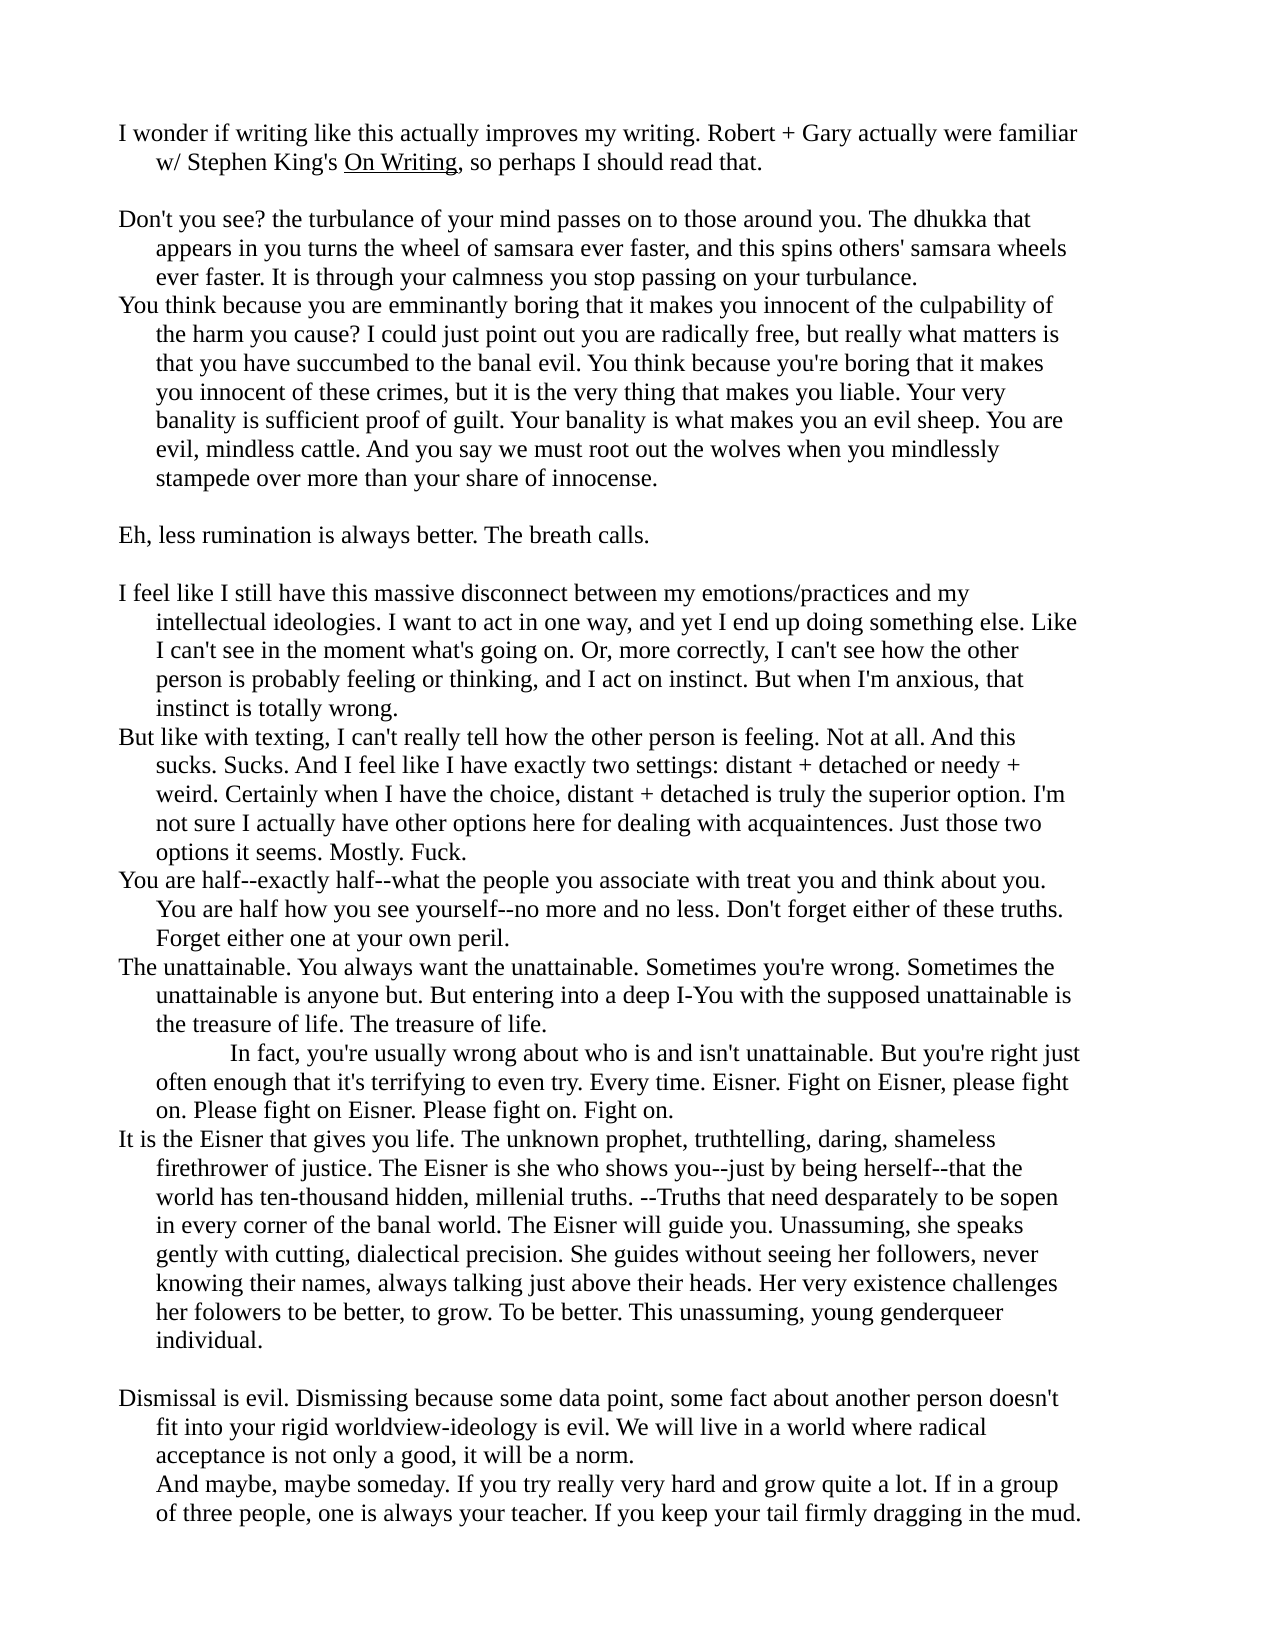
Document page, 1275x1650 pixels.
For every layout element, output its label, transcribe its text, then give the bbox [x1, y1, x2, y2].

text You think because you are emminantly boring that it makes you innocent of the culpability of the harm you cause? I could just point out you are radically free, but really what matters is that you have succumbed to the banal evil. You think because you're boring that it makes you innocent of these crimes, but it is the very thing that makes you liable. Your very banality is sufficient proof of guilt. Your banality is what makes you an evil sheep. You are evil, mindless cattle. And you say we must root out the wolves when you mindlessly stampede over more than your share of innocense. [118, 291, 1082, 492]
text But like with texting, I can't really tell how the other person is feeling. Not at all. And this sucks. Sucks. And I feel like I have exactly two settings: distant + detached or needy + weird. Certainly when I have the choice, distant + detached is truly the superior option. I'm not sure I actually have other options here for dealing with acquaintences. Just those two options it seems. Mostly. Fuck. [118, 722, 1082, 866]
text The unattainable. You always want the unattainable. Sometimes you're wrong. Sometimes the unattainable is anyone but. But entering into a deep I-You with the supposed unattainable is the treasure of life. The treasure of life. [118, 952, 1082, 1038]
text I wonder if writing like this actually improves my writing. Robert + Gary actually were familiar w/ Stephen King's On Writing, so perhaps I should read that. [118, 118, 1082, 176]
text And maybe, maybe someday. If you try really very hard and grow quite a lot. If in a group of three people, one is always your teacher. If you keep your tail firmly dragging in the mud. [118, 1469, 1082, 1527]
text It is the Eisner that gives you life. The unknown prophet, truthtelling, daring, shameless firethrower of justice. The Eisner is she who shows you--just by being herself--that the world has ten-thousand hidden, millenial truths. --Truths that need desparately to be sopen in every corner of the banal world. The Eisner will guide you. Unassuming, she speaks gently with cutting, dialectical precision. She guides without seeing her followers, never knowing their names, always talking just above their heads. Her very existence challenges her folowers to be better, to grow. To be better. This unassuming, young genderqueer individual. [118, 1124, 1082, 1354]
text Eh, less rumination is always better. The breath calls. [118, 521, 1082, 549]
text In fact, you're usually wrong about who is and isn't unattainable. But you're right just often enough that it's terrifying to even try. Every time. Eisner. Fight on Eisner, please fight on. Please fight on Eisner. Please fight on. Fight on. [118, 1038, 1082, 1124]
text Don't you see? the turbulance of your mind passes on to those around you. The dhukka that appears in you turns the wheel of samsara ever faster, and this spins others' samsara wheels ever faster. It is through your calmness you stop passing on your turbulance. [118, 204, 1082, 291]
text You are half--exactly half--what the people you associate with treat you and think about you. You are half how you see yourself--no more and no less. Don't forget either of these truths. Forget either one at your own peril. [118, 866, 1082, 952]
text Dismissal is evil. Dismissing because some data point, some fact about another person doesn't fit into your rigid worldview-ideology is evil. We will live in a world where radical acceptance is not only a good, it will be a norm. [118, 1383, 1082, 1469]
text I feel like I still have this massive disconnect between my emotions/practices and my intellectual ideologies. I want to act in one way, and yet I end up doing something else. Like I can't see in the moment what's going on. Or, more correctly, I can't see how the other person is probably feeling or thinking, and I act on instinct. But when I'm anxious, that instinct is totally wrong. [118, 578, 1082, 722]
